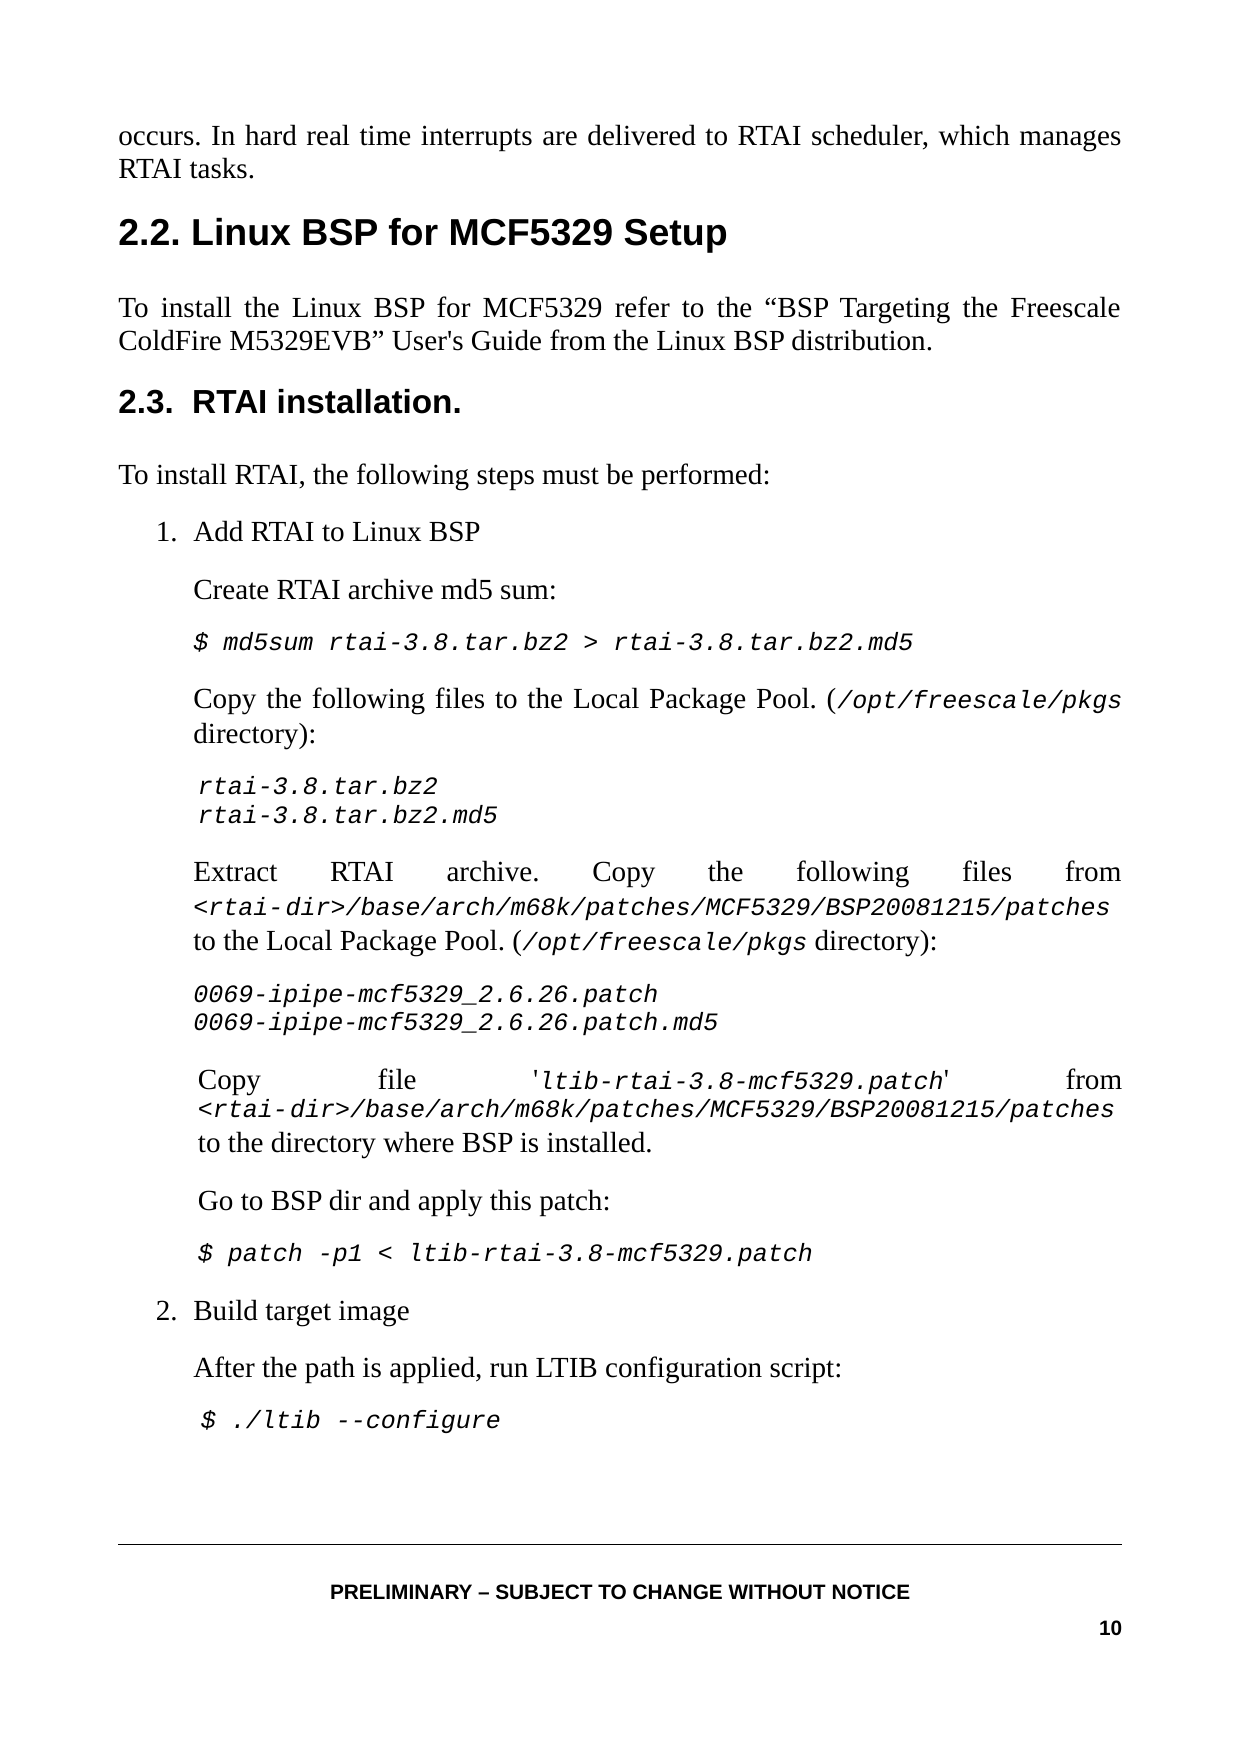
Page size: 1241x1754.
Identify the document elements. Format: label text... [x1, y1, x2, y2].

text To install the Linux BSP for MCF5329 refer to the “BSP Targeting the Freescale ColdFire M5329EVB” User's Guide from the Linux BSP distribution. [118, 290, 1122, 357]
list Copy the following files to the Local Package Pool. (/opt/freescale/pkgs directory): [156, 682, 1122, 750]
list $ md5sum rtai-3.8.tar.bz2 > rtai-3.8.tar.bz2.md5 [156, 629, 1122, 658]
text $ patch -p1 < ltib-rtai-3.8-mcf5329.patch [198, 1240, 1122, 1269]
list After the path is applied, run LTIB configuration script: [156, 1350, 1122, 1384]
text rtai-3.8.tar.bz2 rtai-3.8.tar.bz2.md5 [198, 774, 1122, 831]
subtitle 2.3. RTAI installation. [118, 382, 1122, 420]
list Build target image [156, 1293, 1122, 1326]
text Go to BSP dir and apply this patch: [198, 1183, 1122, 1216]
text Copy file 'ltib-rtai-3.8-mcf5329.patch' from <rtai‑dir>/base/arch/m68k/patches/MCF5329/BSP20081215/patchesto the directory where BSP is installed. [198, 1062, 1122, 1159]
list Extract RTAI archive. Copy the following files from <rtai‑dir>/base/arch/m68k/patches/MCF5329/BSP20081215/patches to the Local Package Pool. (/opt/freescale/pkgs directory): [156, 854, 1122, 958]
subtitle 2.2. Linux BSP for MCF5329 Setup [118, 210, 1122, 253]
list Create RTAI archive md5 sum: [156, 572, 1122, 605]
text $ ./ltib --configure [201, 1408, 1122, 1436]
text To install RTAI, the following steps must be performed: [118, 457, 1122, 490]
list Add RTAI to Linux BSP [156, 514, 1122, 548]
list 0069-ipipe-mcf5329_2.6.26.patch 0069-ipipe-mcf5329_2.6.26.patch.md5 [156, 982, 1122, 1038]
text occurs. In hard real time interrupts are delivered to RTAI scheduler, which manages RTAI tasks. [118, 118, 1122, 185]
